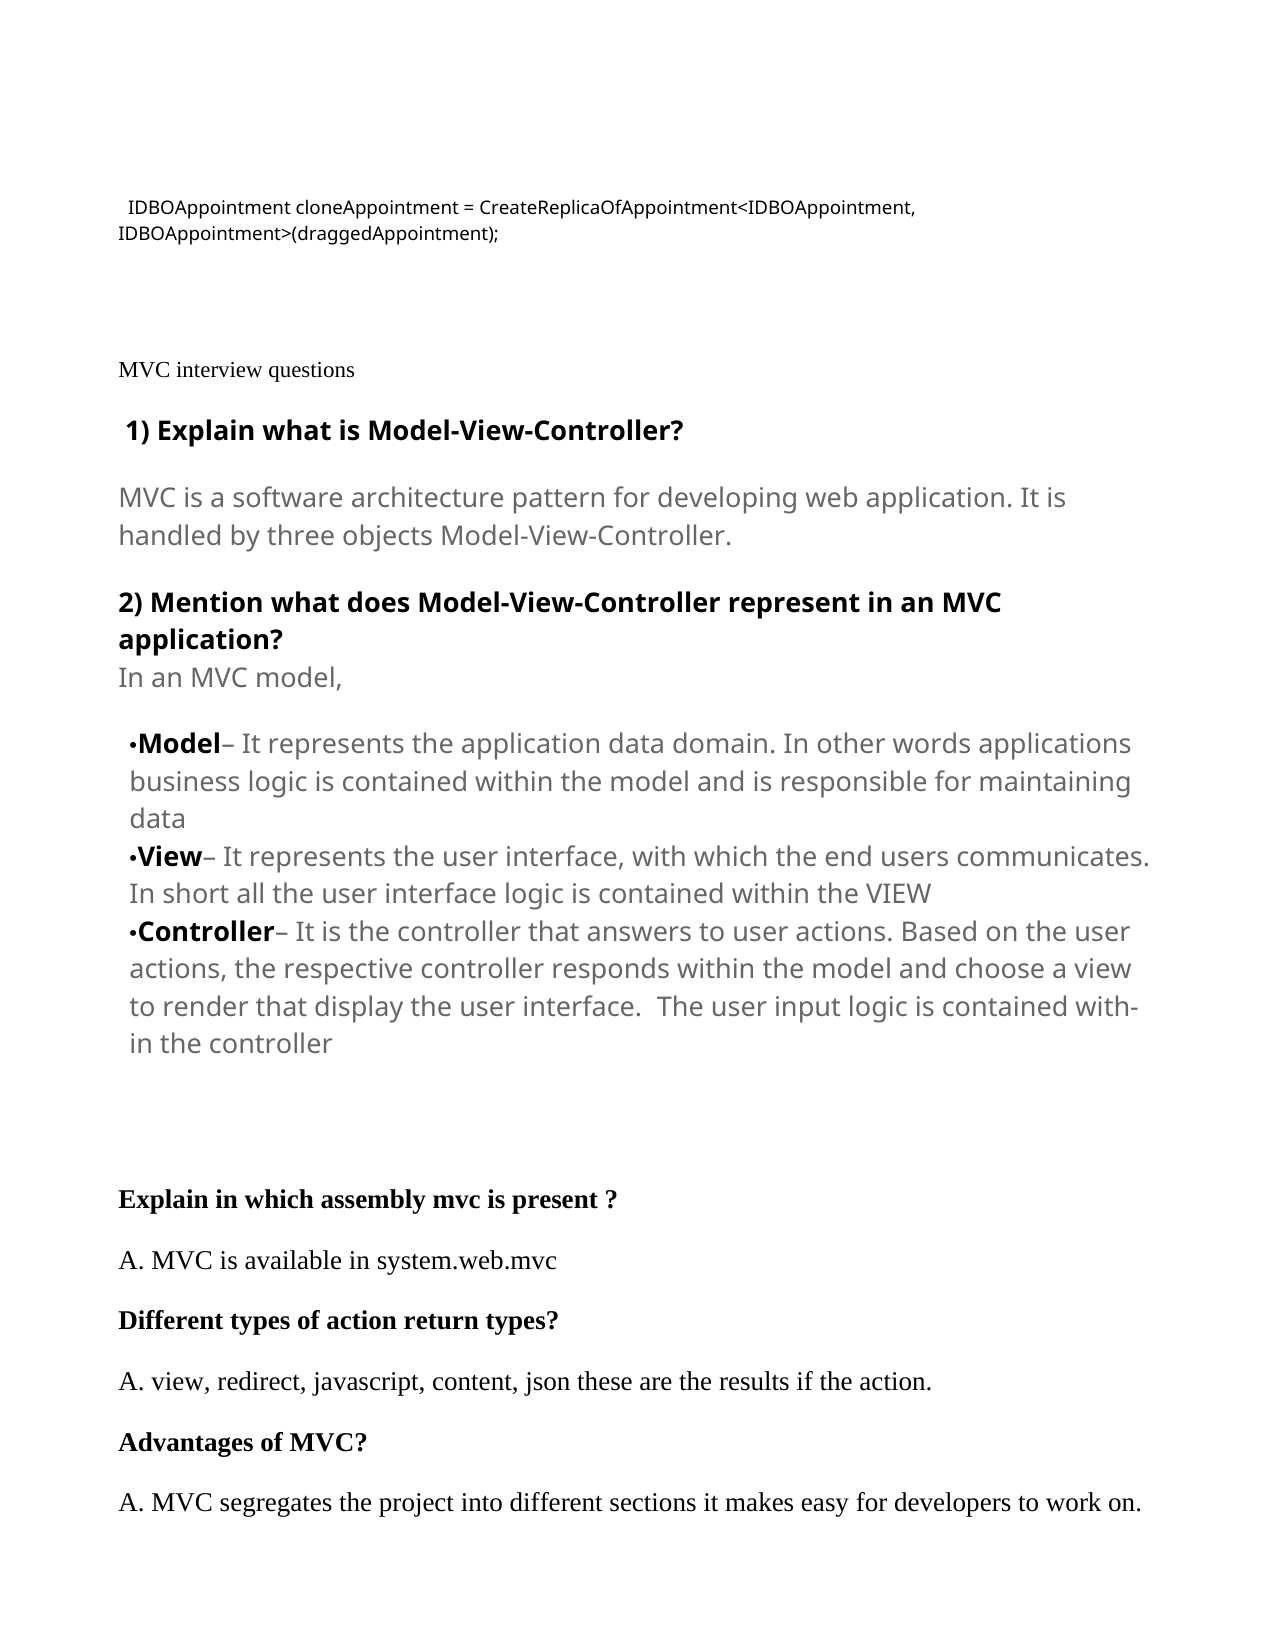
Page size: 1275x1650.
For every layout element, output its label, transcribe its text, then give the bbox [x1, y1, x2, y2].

list View– It represents the user interface, with which the end users communicates. In short all the user interface logic is contained within the VIEW [118, 837, 1157, 912]
text In an MVC model, [118, 657, 1157, 695]
text 1) Explain what is Model-View-Controller? [118, 412, 1157, 448]
text IDBOAppointment cloneAppointment = CreateReplicaOfAppointment<IDBOAppointment, IDBOAppointment>(draggedAppointment); [118, 195, 1157, 246]
list Controller– It is the controller that answers to user actions. Based on the user actions, the respective controller responds within the model and choose a view to render that display the user interface. The user input logic is contained with-in the controller [118, 912, 1157, 1062]
text A. view, redirect, javascript, content, json these are the results if the action. [118, 1365, 1157, 1396]
text Advantages of MVC? [118, 1426, 1157, 1457]
text Different types of action return types? [118, 1304, 1157, 1336]
text A. MVC segregates the project into different sections it makes easy for developers to work on. [118, 1486, 1157, 1517]
text A. MVC is available in system.web.mvc [118, 1244, 1157, 1275]
text MVC interview questions [118, 356, 1157, 382]
text 2) Mention what does Model-View-Controller represent in an MVC application? [118, 582, 1157, 657]
list Model– It represents the application data domain. In other words applications business logic is contained within the model and is responsible for maintaining data [118, 724, 1157, 837]
text MVC is a software architecture pattern for developing web application. It is handled by three objects Model-View-Controller. [118, 478, 1157, 553]
text Explain in which assembly mvc is present ? [118, 1183, 1157, 1214]
